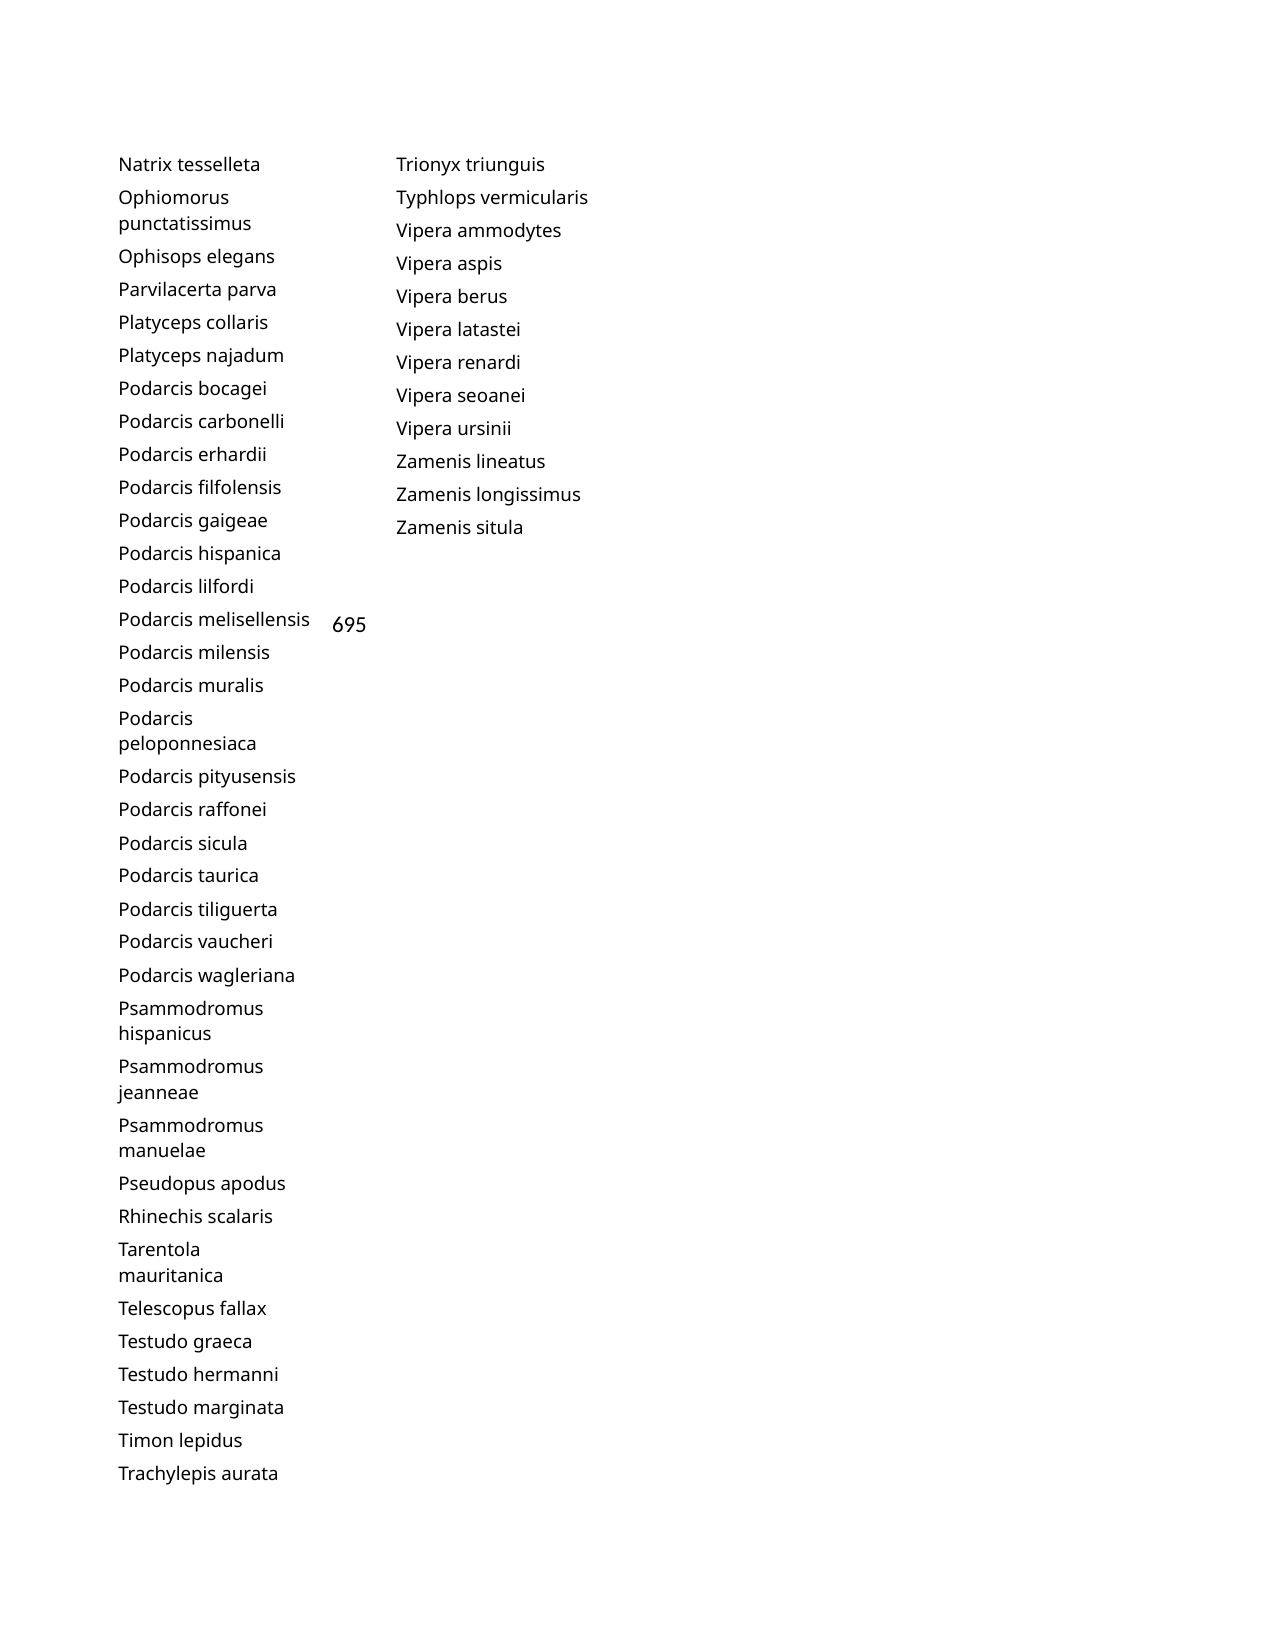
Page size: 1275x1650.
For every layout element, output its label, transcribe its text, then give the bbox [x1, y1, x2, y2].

table_cell Podarcis bocagei [112, 371, 317, 404]
table_cell Podarcis melisellensis [112, 603, 317, 635]
table_cell Platyceps collaris [112, 305, 317, 338]
table_cell Podarcis gaigeae [112, 503, 317, 536]
table_cell Timon lepidus [112, 1424, 317, 1456]
table_cell Testudo graeca [112, 1324, 317, 1357]
table_cell Pseudopus apodus [112, 1167, 317, 1200]
table_cell Podarcis lilfordi [112, 569, 317, 602]
table_cell Podarcis pityusensis [112, 760, 317, 793]
table_cell Tarentola mauritanica [112, 1233, 317, 1291]
table_cell Podarcis milensis [112, 635, 317, 668]
table_cell Vipera latastei [390, 313, 595, 346]
table_cell Vipera ursinii [390, 412, 595, 445]
table_cell Vipera renardi [390, 346, 595, 379]
table_cell Testudo hermanni [112, 1358, 317, 1390]
table_cell Podarcis hispanica [112, 536, 317, 569]
table_cell Podarcis carbonelli [112, 404, 317, 437]
table_cell Platyceps najadum [112, 338, 317, 371]
table_cell Testudo marginata [112, 1390, 317, 1423]
table_cell Podarcis peloponnesiaca [112, 701, 317, 760]
table_cell Ophiomorus punctatissimus [112, 181, 317, 239]
table_cell Podarcis tiliguerta [112, 892, 317, 925]
table_cell Podarcis taurica [112, 859, 317, 892]
table_cell Vipera aspis [390, 247, 595, 280]
table_cell Rhinechis scalaris [112, 1200, 317, 1233]
table_cell Trionyx triunguis [390, 148, 595, 181]
table_cell Podarcis muralis [112, 669, 317, 701]
table_cell Podarcis filfolensis [112, 470, 317, 503]
table_cell Parvilacerta parva [112, 272, 317, 305]
table_cell Ophisops elegans [112, 239, 317, 272]
table_cell Psammodromus manuelae [112, 1108, 317, 1167]
table_cell Zamenis lineatus [390, 445, 595, 478]
table_cell Trachylepis aurata [112, 1456, 317, 1489]
table_cell Typhlops vermicularis [390, 181, 595, 214]
table_cell Zamenis situla [390, 511, 595, 544]
table_cell Podarcis sicula [112, 826, 317, 859]
table_cell [390, 544, 595, 577]
table_cell Telescopus fallax [112, 1291, 317, 1324]
table_cell Vipera ammodytes [390, 214, 595, 247]
table_cell Podarcis raffonei [112, 793, 317, 826]
table_cell Vipera berus [390, 280, 595, 313]
table_cell Natrix tesselleta [112, 148, 317, 181]
table_cell Vipera seoanei [390, 379, 595, 412]
table_cell [390, 577, 595, 610]
table_cell Psammodromus hispanicus [112, 991, 317, 1050]
table_cell Psammodromus jeanneae [112, 1050, 317, 1108]
table_cell Zamenis longissimus [390, 478, 595, 511]
table_cell Podarcis erhardii [112, 437, 317, 470]
table_cell Podarcis wagleriana [112, 958, 317, 991]
table_cell Podarcis vaucheri [112, 925, 317, 958]
